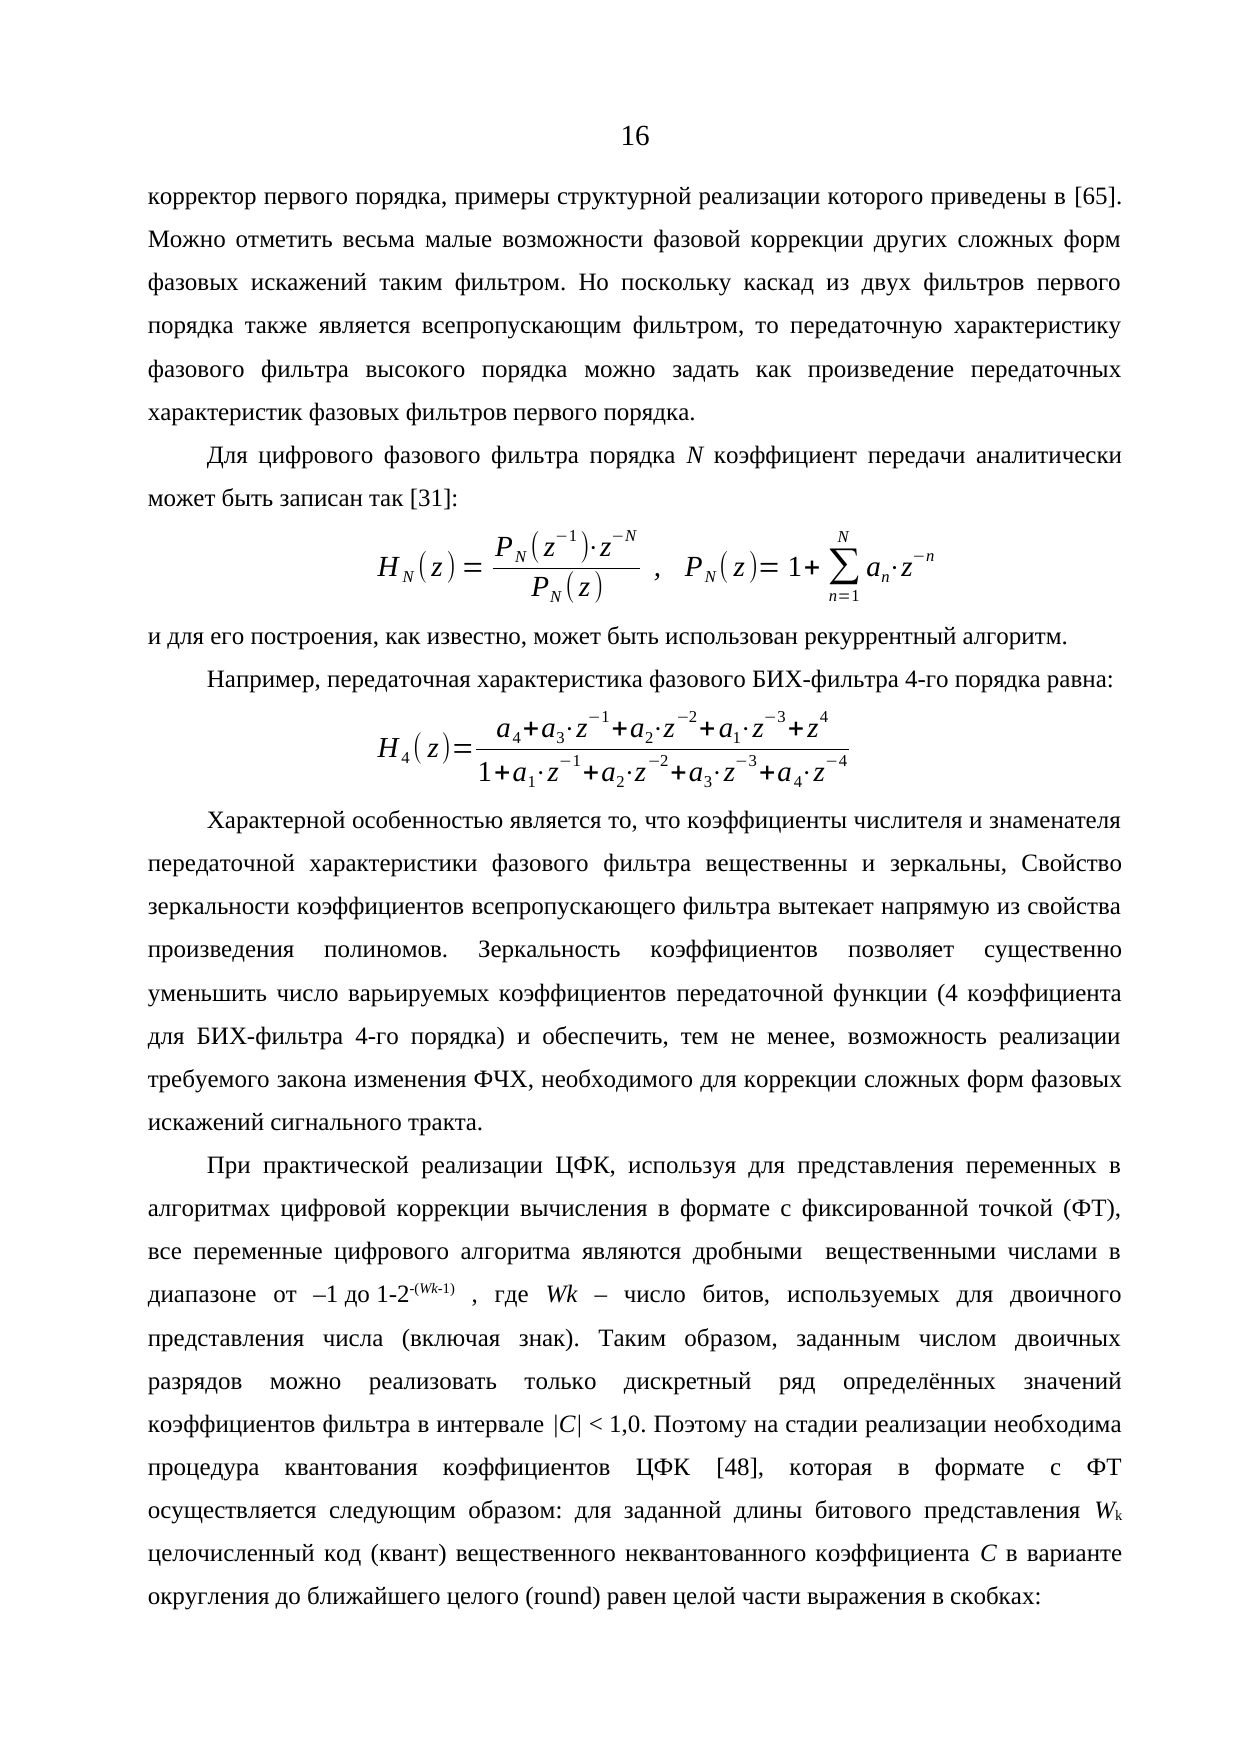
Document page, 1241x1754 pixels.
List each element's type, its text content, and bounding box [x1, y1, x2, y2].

text корректор первого порядка, примеры структурной реализации которого приведены в [65]. Можно отметить весьма малые возможности фазовой коррекции других сложных форм фазовых искажений таким фильтром. Но поскольку каскад из двух фильтров первого порядка также является всепропускающим фильтром, то передаточную характеристику фазового фильтра высокого порядка можно задать как произведение передаточных характеристик фазовых фильтров первого порядка. [148, 181, 1122, 426]
text При практической реализации ЦФК, используя для представления переменных в алгоритмах цифровой коррекции вычисления в формате с фиксированной точкой (ФТ), все переменные цифрового алгоритма являются дробными вещественными числами в диапазоне от –1 до 1-2-(Wk-1) , где Wk – число битов, используемых для двоичного представления числа (включая знак). Таким образом, заданным числом двоичных разрядов можно реализовать только дискретный ряд определённых значений коэффициентов фильтра в интервале |C| < 1,0. Поэтому на стадии реализации необходима процедура квантования коэффициентов ЦФК [48], которая в формате с ФТ осуществляется следующим образом: для заданной длины битового представления Wk целочисленный код (квант) вещественного неквантованного коэффициента С в варианте округления до ближайшего целого (round) равен целой части выражения в скобках: [148, 1150, 1122, 1610]
text Например, передаточная характеристика фазового БИХ-фильтра 4-го порядка равна: [148, 664, 1122, 693]
text Характерной особенностью является то, что коэффициенты числителя и знаменателя передаточной характеристики фазового фильтра вещественны и зеркальны, Свойство зеркальности коэффициентов всепропускающего фильтра вытекает напрямую из свойства произведения полиномов. Зеркальность коэффициентов позволяет существенно уменьшить число варьируемых коэффициентов передаточной функции (4 коэффициента для БИХ-фильтра 4-го порядка) и обеспечить, тем не менее, возможность реализации требуемого закона изменения ФЧХ, необходимого для коррекции сложных форм фазовых искажений сигнального тракта. [148, 805, 1122, 1136]
text и для его построения, как известно, может быть использован рекуррентный алгоритм. [148, 621, 1122, 649]
text Для цифрового фазового фильтра порядка N коэффициент передачи аналитически может быть записан так [31]: [148, 440, 1122, 512]
